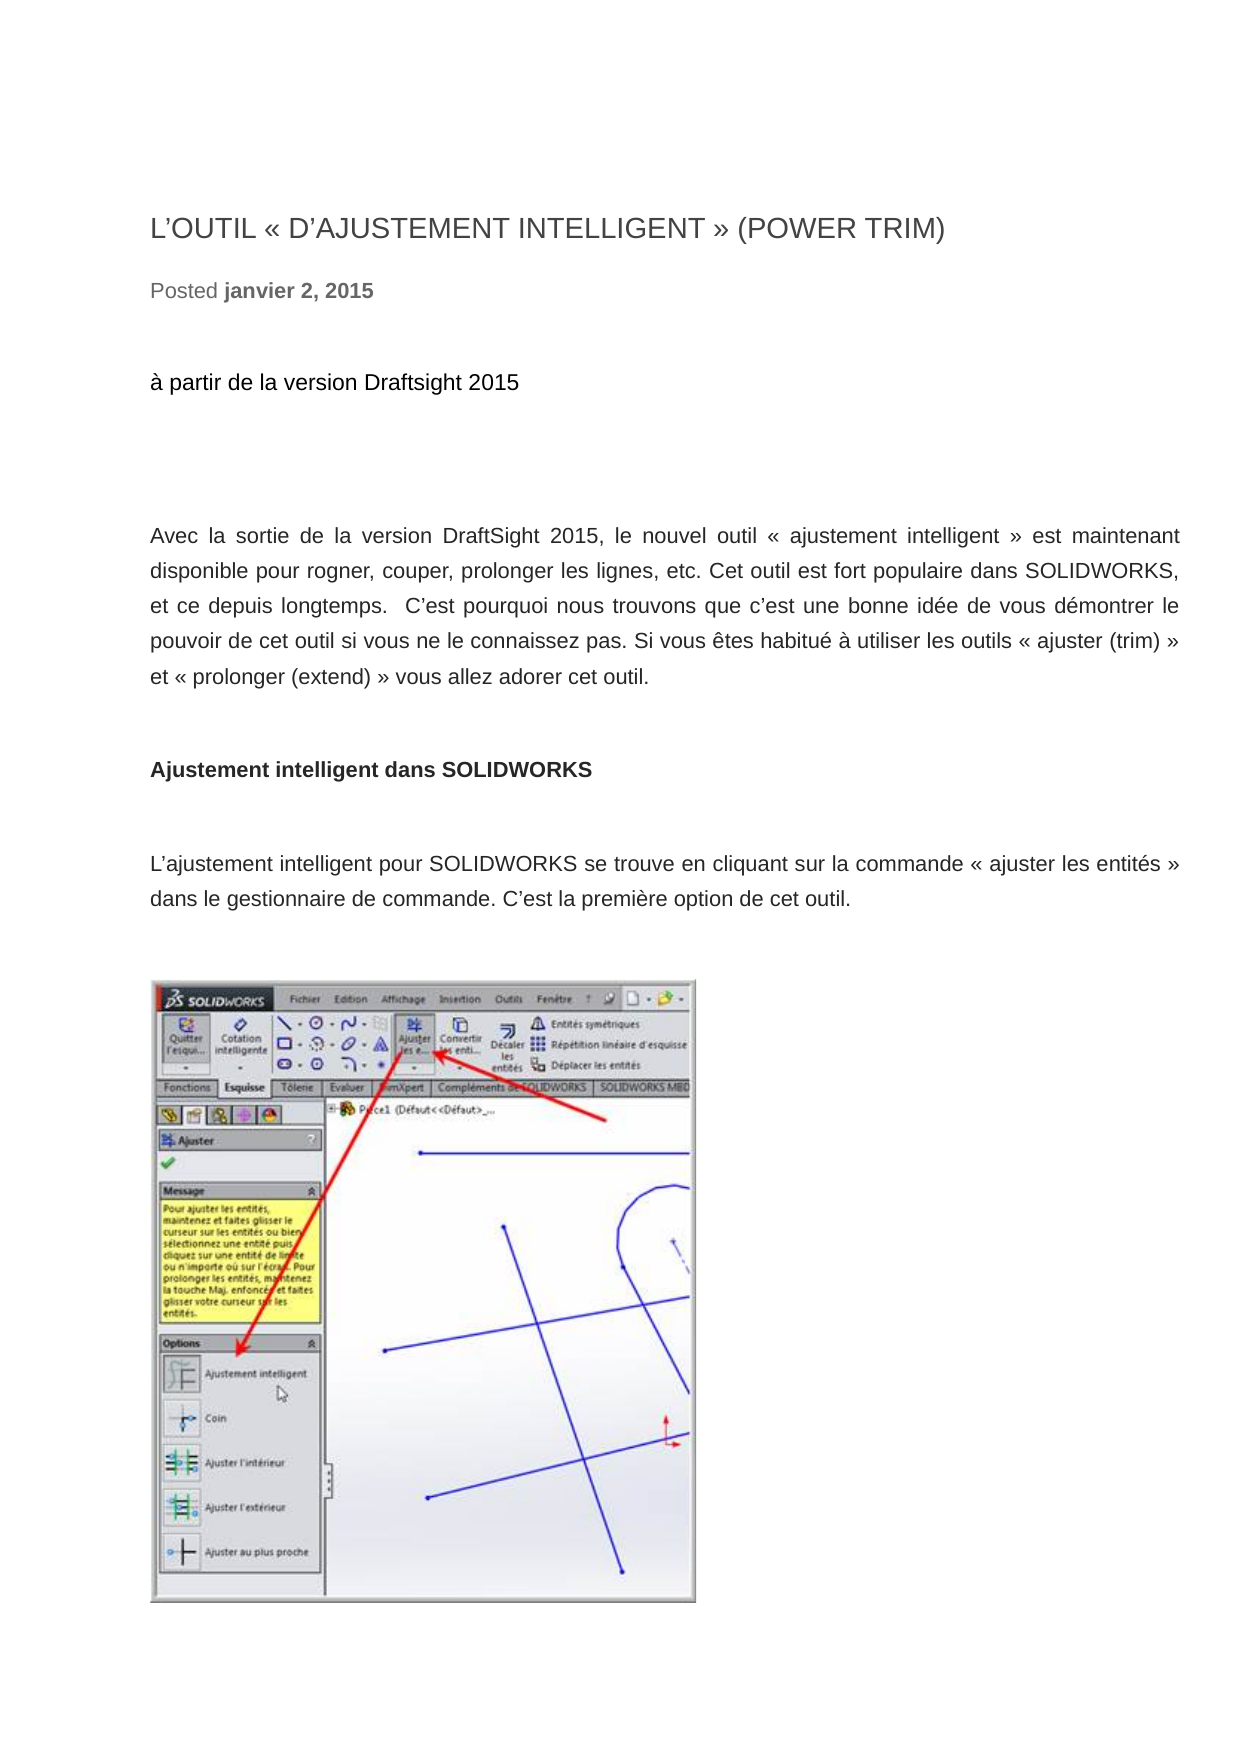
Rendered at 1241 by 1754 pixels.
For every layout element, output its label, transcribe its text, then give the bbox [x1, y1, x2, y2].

text Posted janvier 2, 2015 [150, 278, 1181, 303]
text L’ajustement intelligent pour SOLIDWORKS se trouve en cliquant sur la commande « ajuster les entités » dans le gestionnaire de commande. C’est la première option de cet outil. [150, 851, 1181, 911]
text Avec la sortie de la version DraftSight 2015, le nouvel outil « ajustement intelligent » est maintenant disponible pour rogner, couper, prolonger les lignes, etc. Cet outil est fort populaire dans SOLIDWORKS, et ce depuis longtemps. C’est pourquoi nous trouvons que c’est une bonne idée de vous démontrer le pouvoir de cet outil si vous ne le connaissez pas. Si vous êtes habitué à utiliser les outils « ajuster (trim) » et « prolonger (extend) » vous allez adorer cet outil. [150, 523, 1181, 689]
table_header [139, 124, 272, 162]
picture [150, 979, 697, 1603]
subtitle L’OUTIL « D’AJUSTEMENT INTELLIGENT » (POWER TRIM) [150, 212, 1181, 245]
text Ajustement intelligent dans SOLIDWORKS [150, 757, 1181, 782]
text à partir de la version Draftsight 2015 [150, 369, 1181, 395]
